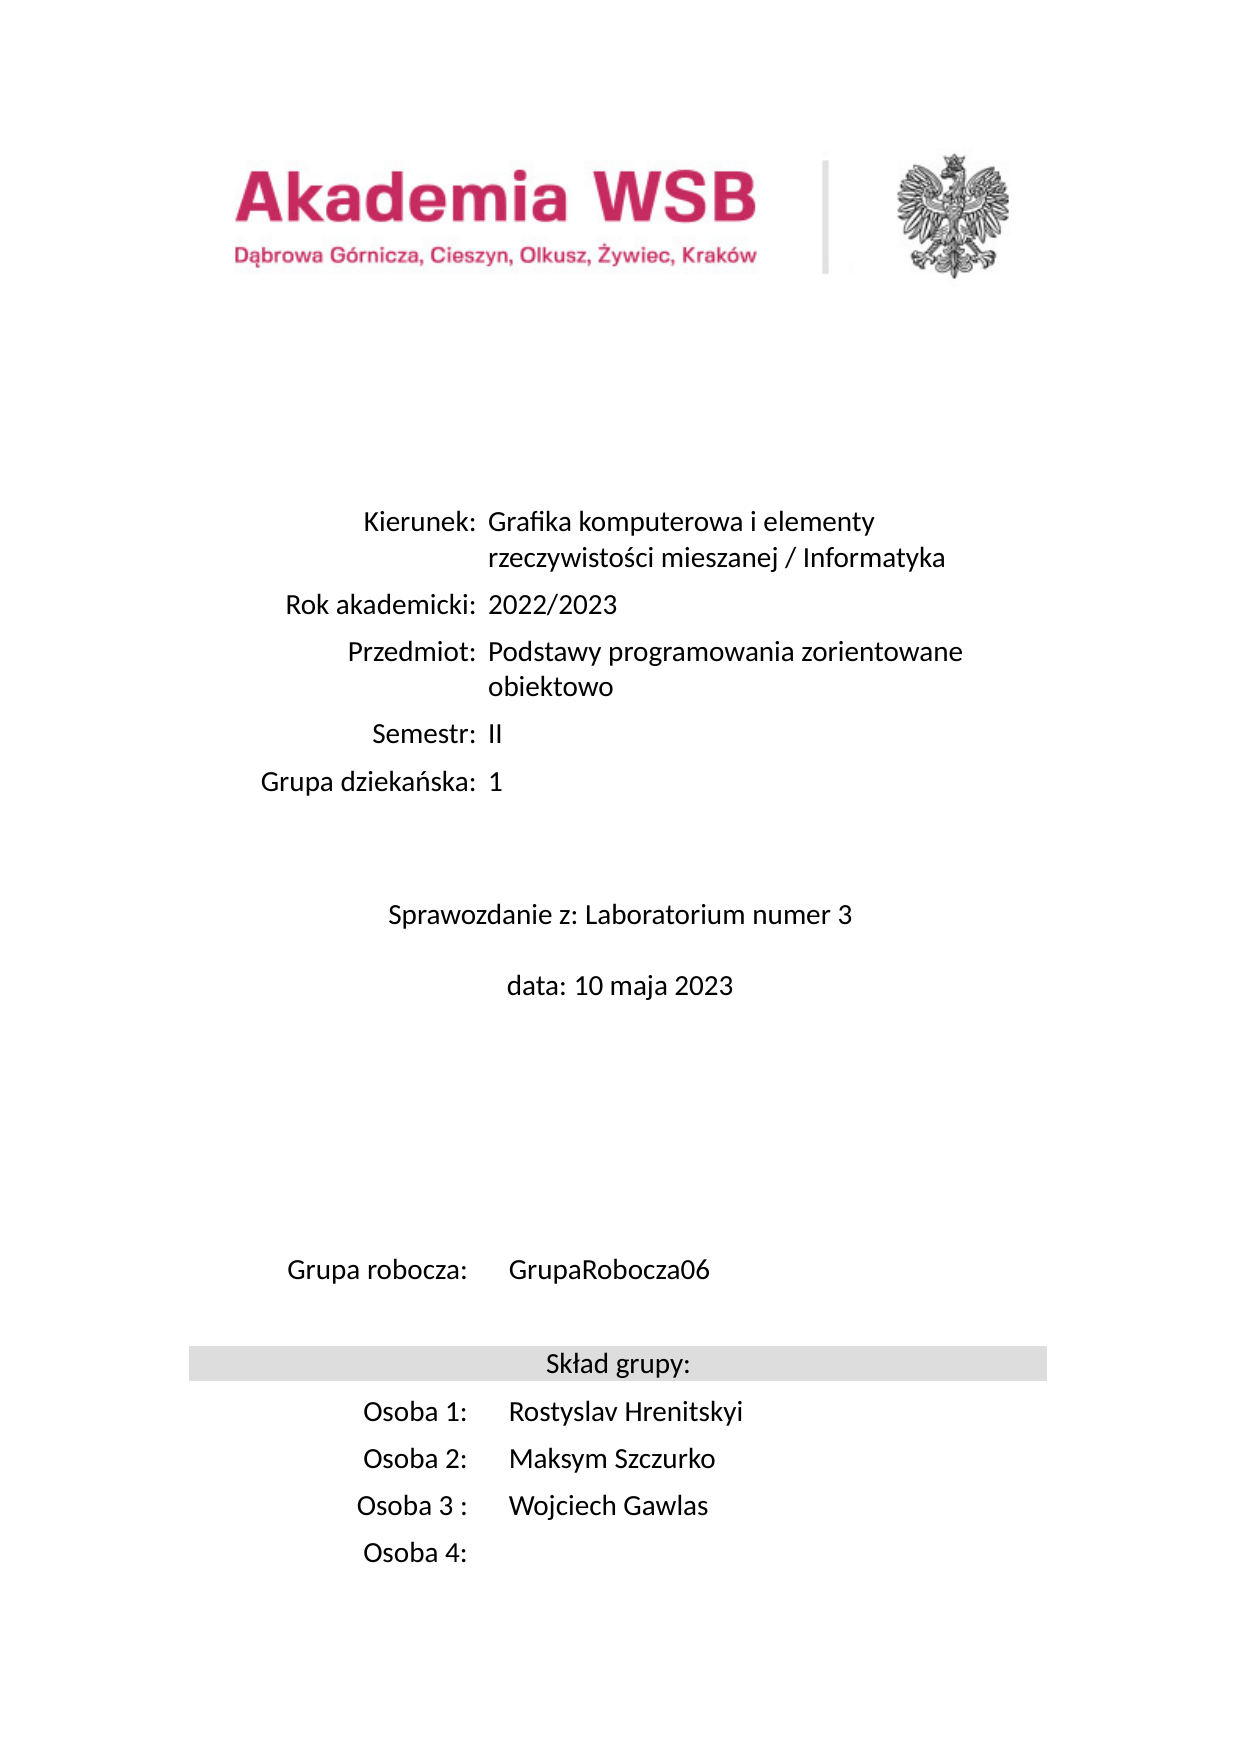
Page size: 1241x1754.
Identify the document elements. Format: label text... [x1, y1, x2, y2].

table_cell Maksym Szczurko [473, 1434, 1053, 1481]
table_cell Semestr: [246, 710, 482, 757]
table_cell Osoba 3 : [184, 1481, 473, 1528]
table_cell Osoba 2: [184, 1434, 473, 1481]
text data: 10 maja 2023 [267, 967, 973, 1003]
table_cell 2022/2023 [482, 580, 994, 627]
picture [217, 148, 1023, 290]
table_cell [184, 1575, 1053, 1604]
table_cell 1 [482, 757, 994, 804]
table_cell Grupa dziekańska: [246, 757, 482, 804]
table_header GrupaRobocza06 [473, 1246, 1053, 1293]
table_cell II [482, 710, 994, 757]
table_cell Osoba 4: [184, 1528, 473, 1575]
table_cell Przedmiot: [246, 627, 482, 710]
table_cell Rok akademicki: [246, 580, 482, 627]
table_cell Skład grupy: [184, 1340, 1053, 1387]
table_cell [184, 1293, 1053, 1340]
table_header Kierunek: [246, 497, 482, 580]
table_cell [473, 1528, 1053, 1575]
text Sprawozdanie z: Laboratorium numer 3 [267, 896, 973, 932]
table_cell Osoba 1: [184, 1387, 473, 1434]
table_cell Rostyslav Hrenitskyi [473, 1387, 1053, 1434]
table_header Grafika komputerowa i elementy rzeczywistości mieszanej / Informatyka [482, 497, 994, 580]
table_cell Podstawy programowania zorientowane obiektowo [482, 627, 994, 710]
table_cell Wojciech Gawlas [473, 1481, 1053, 1528]
table_header Grupa robocza: [184, 1246, 473, 1293]
